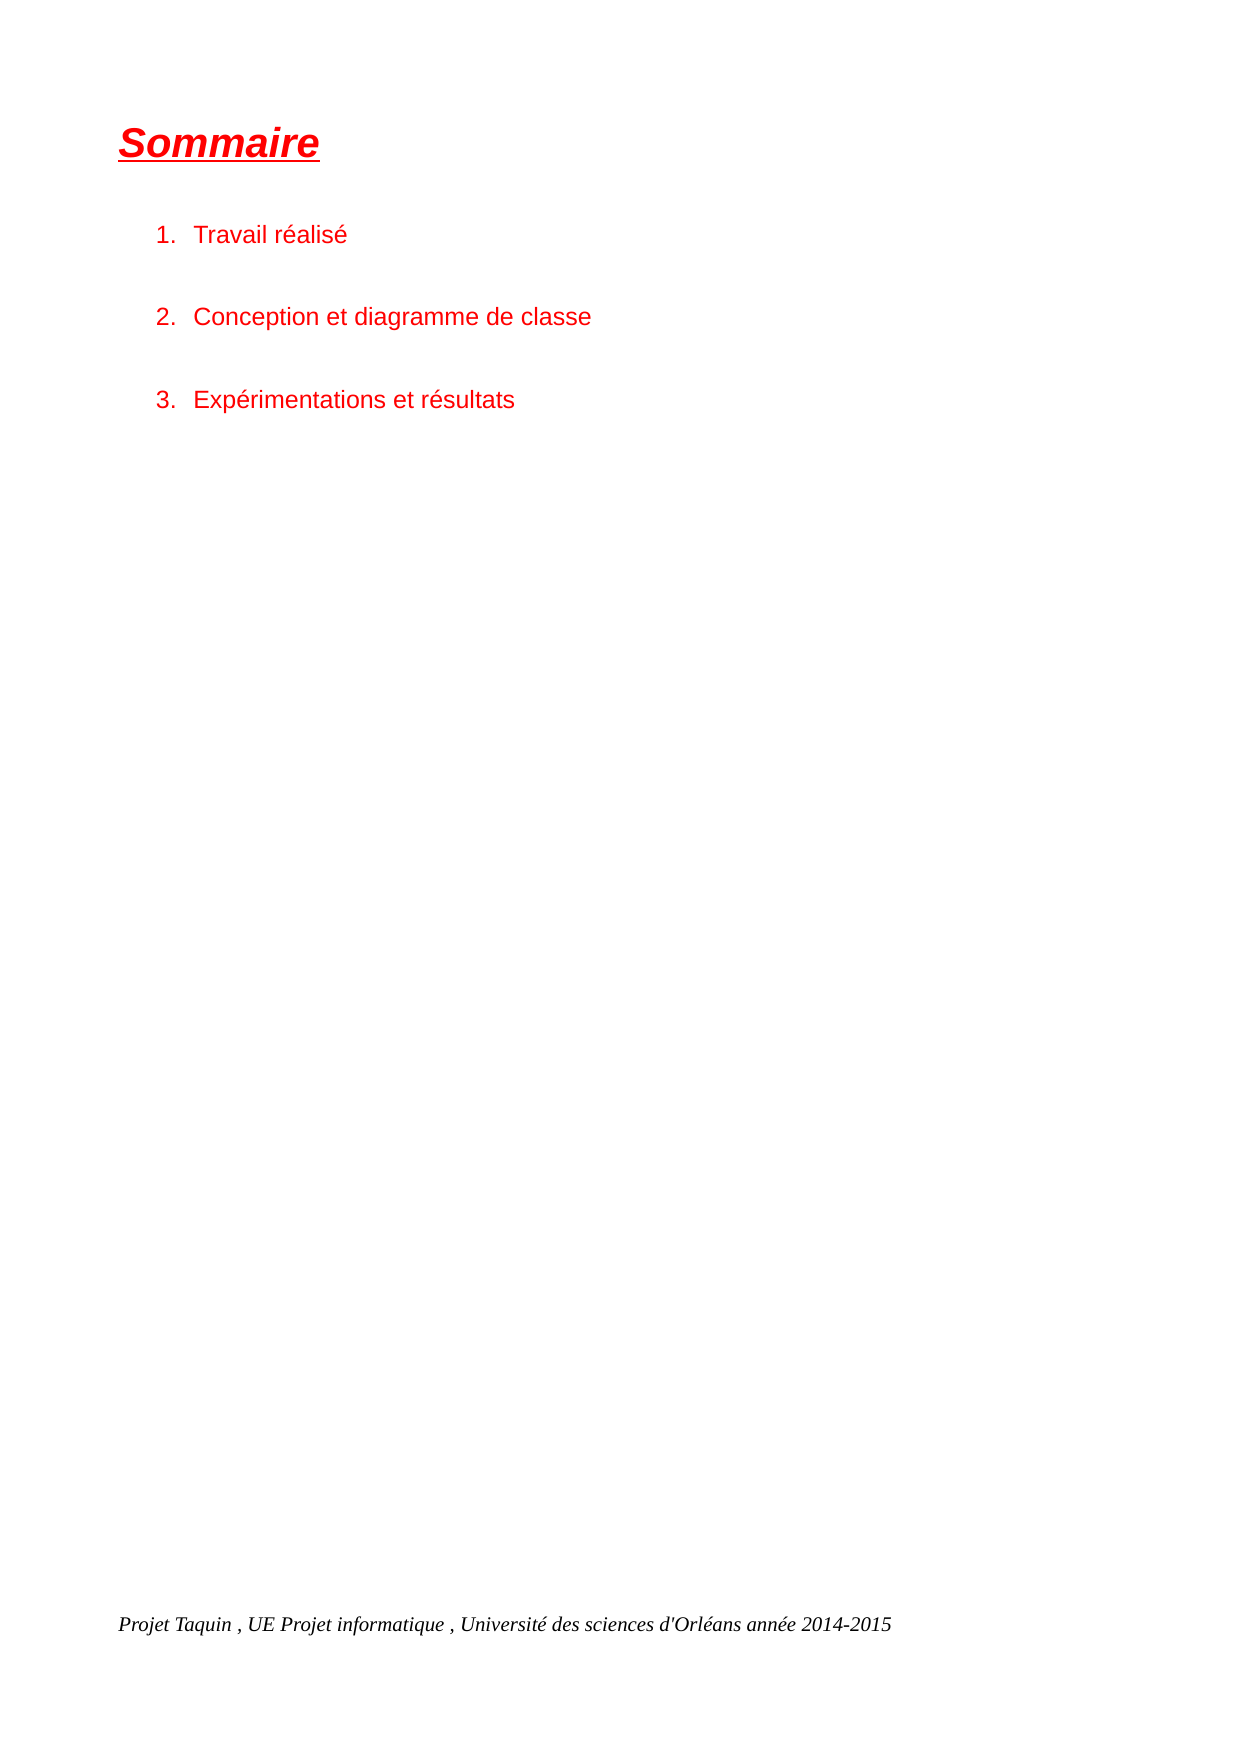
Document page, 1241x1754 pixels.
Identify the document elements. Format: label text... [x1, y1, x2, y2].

list Conception et diagramme de classe [156, 302, 1122, 331]
subtitle Sommaire [118, 118, 1122, 166]
list Expérimentations et résultats [156, 385, 1122, 413]
list Travail réalisé [156, 220, 1122, 248]
